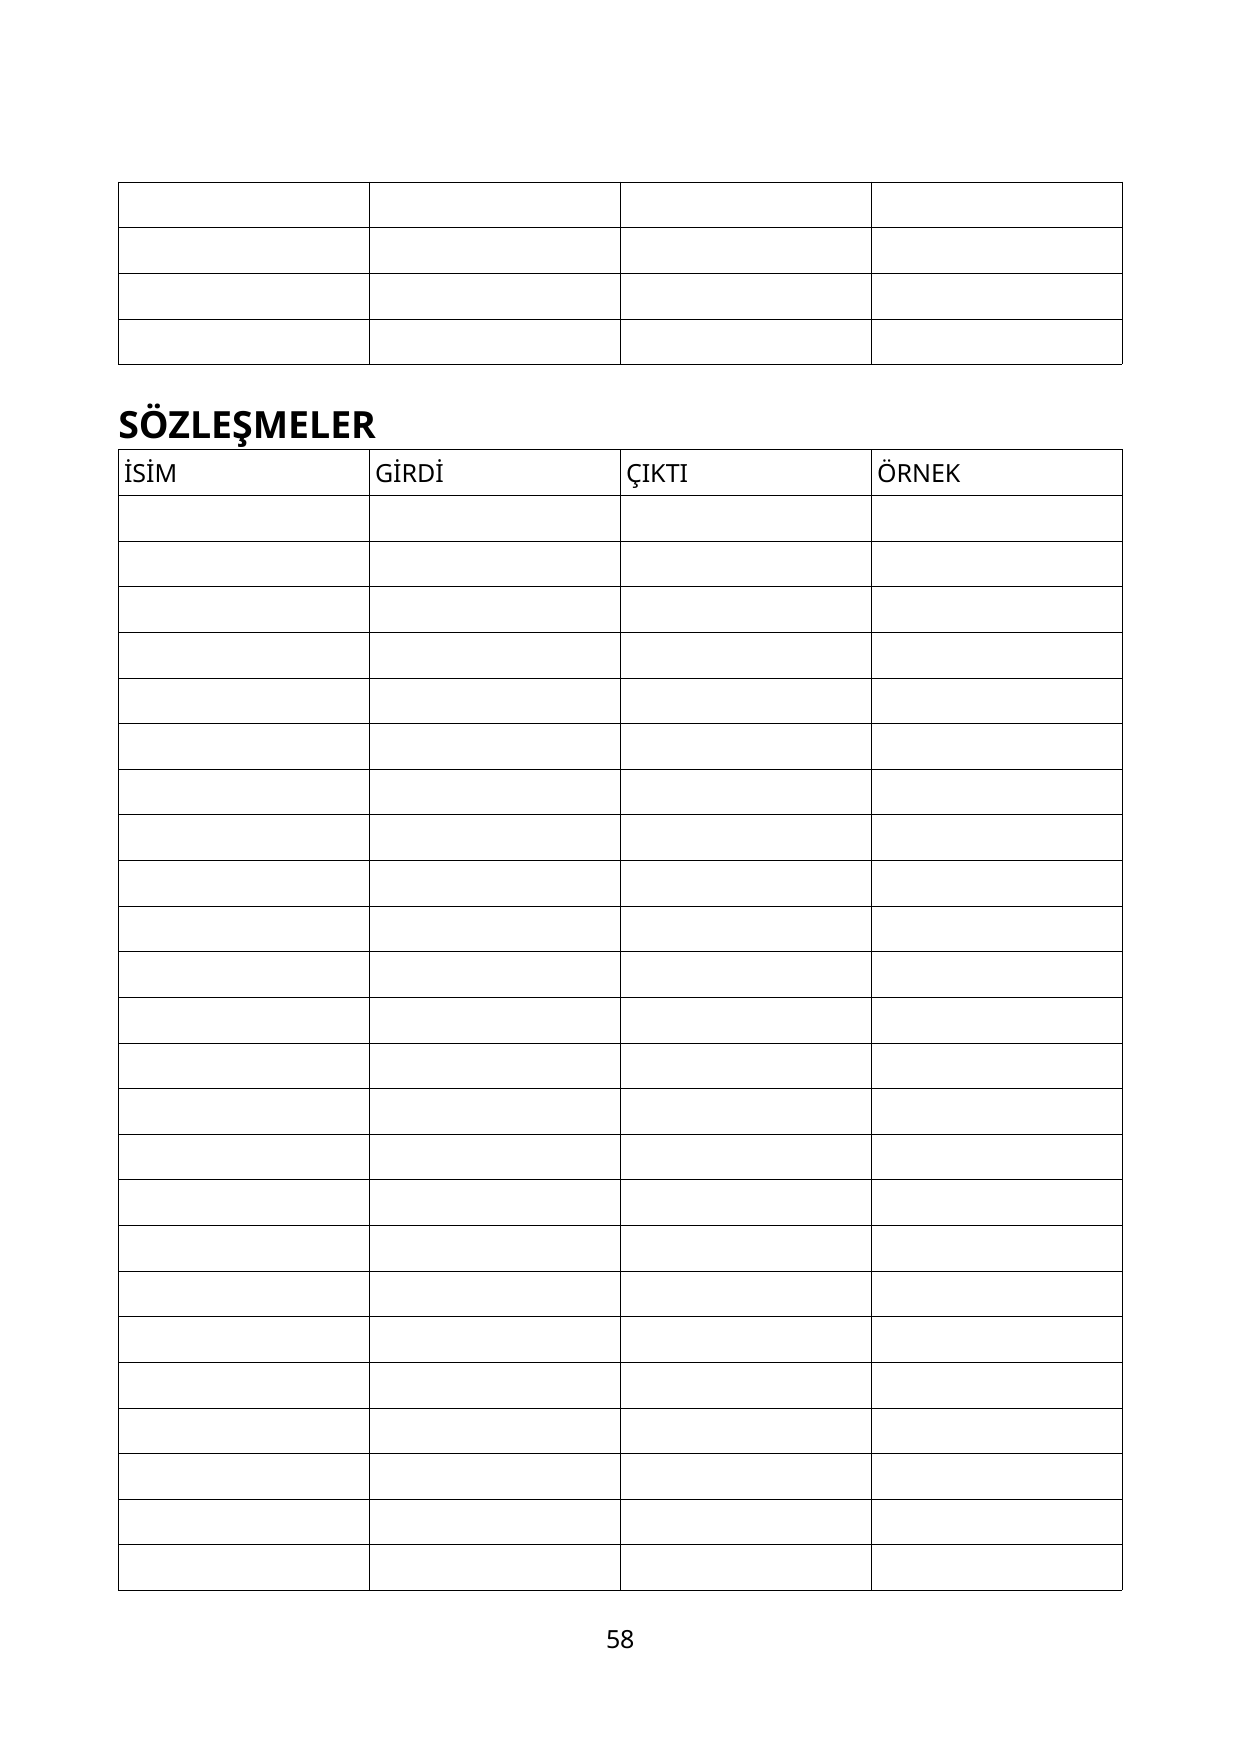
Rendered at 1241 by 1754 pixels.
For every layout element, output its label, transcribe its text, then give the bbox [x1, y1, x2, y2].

table_cell [370, 1317, 620, 1362]
table_cell [621, 228, 871, 273]
table_cell [370, 1135, 620, 1179]
table_cell [370, 907, 620, 951]
table_cell [621, 1089, 871, 1134]
table_cell [119, 1226, 369, 1271]
table_cell [872, 320, 1122, 364]
table_cell [621, 1044, 871, 1088]
table_cell [119, 724, 369, 769]
table_cell [621, 1454, 871, 1499]
table_cell [370, 1272, 620, 1316]
table_cell [872, 1226, 1122, 1271]
table_cell [370, 1044, 620, 1088]
table_cell [119, 770, 369, 814]
table_cell [872, 952, 1122, 997]
table_cell [370, 1545, 620, 1590]
table_cell [621, 587, 871, 632]
text SÖZLEŞMELER [118, 398, 1122, 449]
table_cell [370, 320, 620, 364]
table_cell [370, 770, 620, 814]
table_cell [621, 633, 871, 677]
table_cell [119, 1135, 369, 1179]
table_cell [872, 633, 1122, 677]
table_cell [370, 679, 620, 723]
table_cell [621, 542, 871, 586]
table_cell [621, 998, 871, 1042]
table_cell [119, 1044, 369, 1088]
table_cell [119, 861, 369, 906]
table_cell [370, 542, 620, 586]
table_cell [621, 770, 871, 814]
table_cell [872, 1044, 1122, 1088]
table_cell [621, 1363, 871, 1407]
table_cell [119, 633, 369, 677]
table_cell [119, 1409, 369, 1453]
table_cell [621, 1317, 871, 1362]
table_cell [621, 861, 871, 906]
table_cell [119, 815, 369, 860]
table_header İSİM [119, 450, 369, 495]
table_cell [621, 1500, 871, 1544]
table_cell [370, 1409, 620, 1453]
table_cell [370, 861, 620, 906]
table_cell [872, 1545, 1122, 1590]
table_cell [872, 587, 1122, 632]
table_cell [872, 228, 1122, 273]
table_cell [119, 496, 369, 541]
table_cell [872, 724, 1122, 769]
table_cell [119, 320, 369, 364]
table_cell [370, 228, 620, 273]
table_cell [872, 1363, 1122, 1407]
table_cell [119, 998, 369, 1042]
table_cell [119, 1545, 369, 1590]
table_cell [872, 1454, 1122, 1499]
table_cell [621, 1135, 871, 1179]
table_cell [872, 770, 1122, 814]
table_cell [621, 1180, 871, 1225]
table_cell [370, 1226, 620, 1271]
table_cell [370, 1089, 620, 1134]
table_cell [872, 1135, 1122, 1179]
table_cell [119, 1180, 369, 1225]
table_cell [872, 1089, 1122, 1134]
table_cell [119, 1454, 369, 1499]
table_cell [621, 815, 871, 860]
table_cell [872, 274, 1122, 318]
table_cell [872, 815, 1122, 860]
table_cell [370, 815, 620, 860]
table_cell [119, 679, 369, 723]
table_header ÇIKTI [621, 450, 871, 495]
table_cell [119, 1089, 369, 1134]
table_cell [119, 907, 369, 951]
table_cell [119, 1363, 369, 1407]
table_cell [872, 861, 1122, 906]
table_cell [621, 1272, 871, 1316]
table_cell [119, 587, 369, 632]
table_cell [621, 952, 871, 997]
table_cell [621, 907, 871, 951]
table_cell [370, 587, 620, 632]
table_cell [370, 1180, 620, 1225]
table_cell [621, 1409, 871, 1453]
table_cell [872, 907, 1122, 951]
table_cell [370, 1454, 620, 1499]
table_cell [621, 183, 871, 227]
table_cell [872, 1180, 1122, 1225]
table_cell [621, 679, 871, 723]
table_cell [370, 183, 620, 227]
table_cell [119, 1317, 369, 1362]
table_cell [370, 274, 620, 318]
table_cell [370, 633, 620, 677]
table_cell [621, 496, 871, 541]
table_cell [872, 998, 1122, 1042]
table_cell [370, 952, 620, 997]
table_cell [370, 998, 620, 1042]
table_cell [119, 1500, 369, 1544]
table_cell [621, 320, 871, 364]
table_cell [872, 1272, 1122, 1316]
table_cell [370, 724, 620, 769]
table_header ÖRNEK [872, 450, 1122, 495]
table_cell [872, 496, 1122, 541]
table_cell [119, 952, 369, 997]
table_cell [119, 1272, 369, 1316]
table_cell [370, 1500, 620, 1544]
table_cell [621, 274, 871, 318]
table_cell [621, 1545, 871, 1590]
table_cell [872, 542, 1122, 586]
table_cell [872, 183, 1122, 227]
table_cell [872, 679, 1122, 723]
table_cell [370, 496, 620, 541]
table_cell [119, 228, 369, 273]
table_cell [119, 274, 369, 318]
table_cell [621, 1226, 871, 1271]
table_cell [872, 1317, 1122, 1362]
table_cell [119, 542, 369, 586]
table_cell [119, 183, 369, 227]
table_header GİRDİ [370, 450, 620, 495]
table_cell [872, 1500, 1122, 1544]
table_cell [370, 1363, 620, 1407]
table_cell [872, 1409, 1122, 1453]
table_cell [621, 724, 871, 769]
